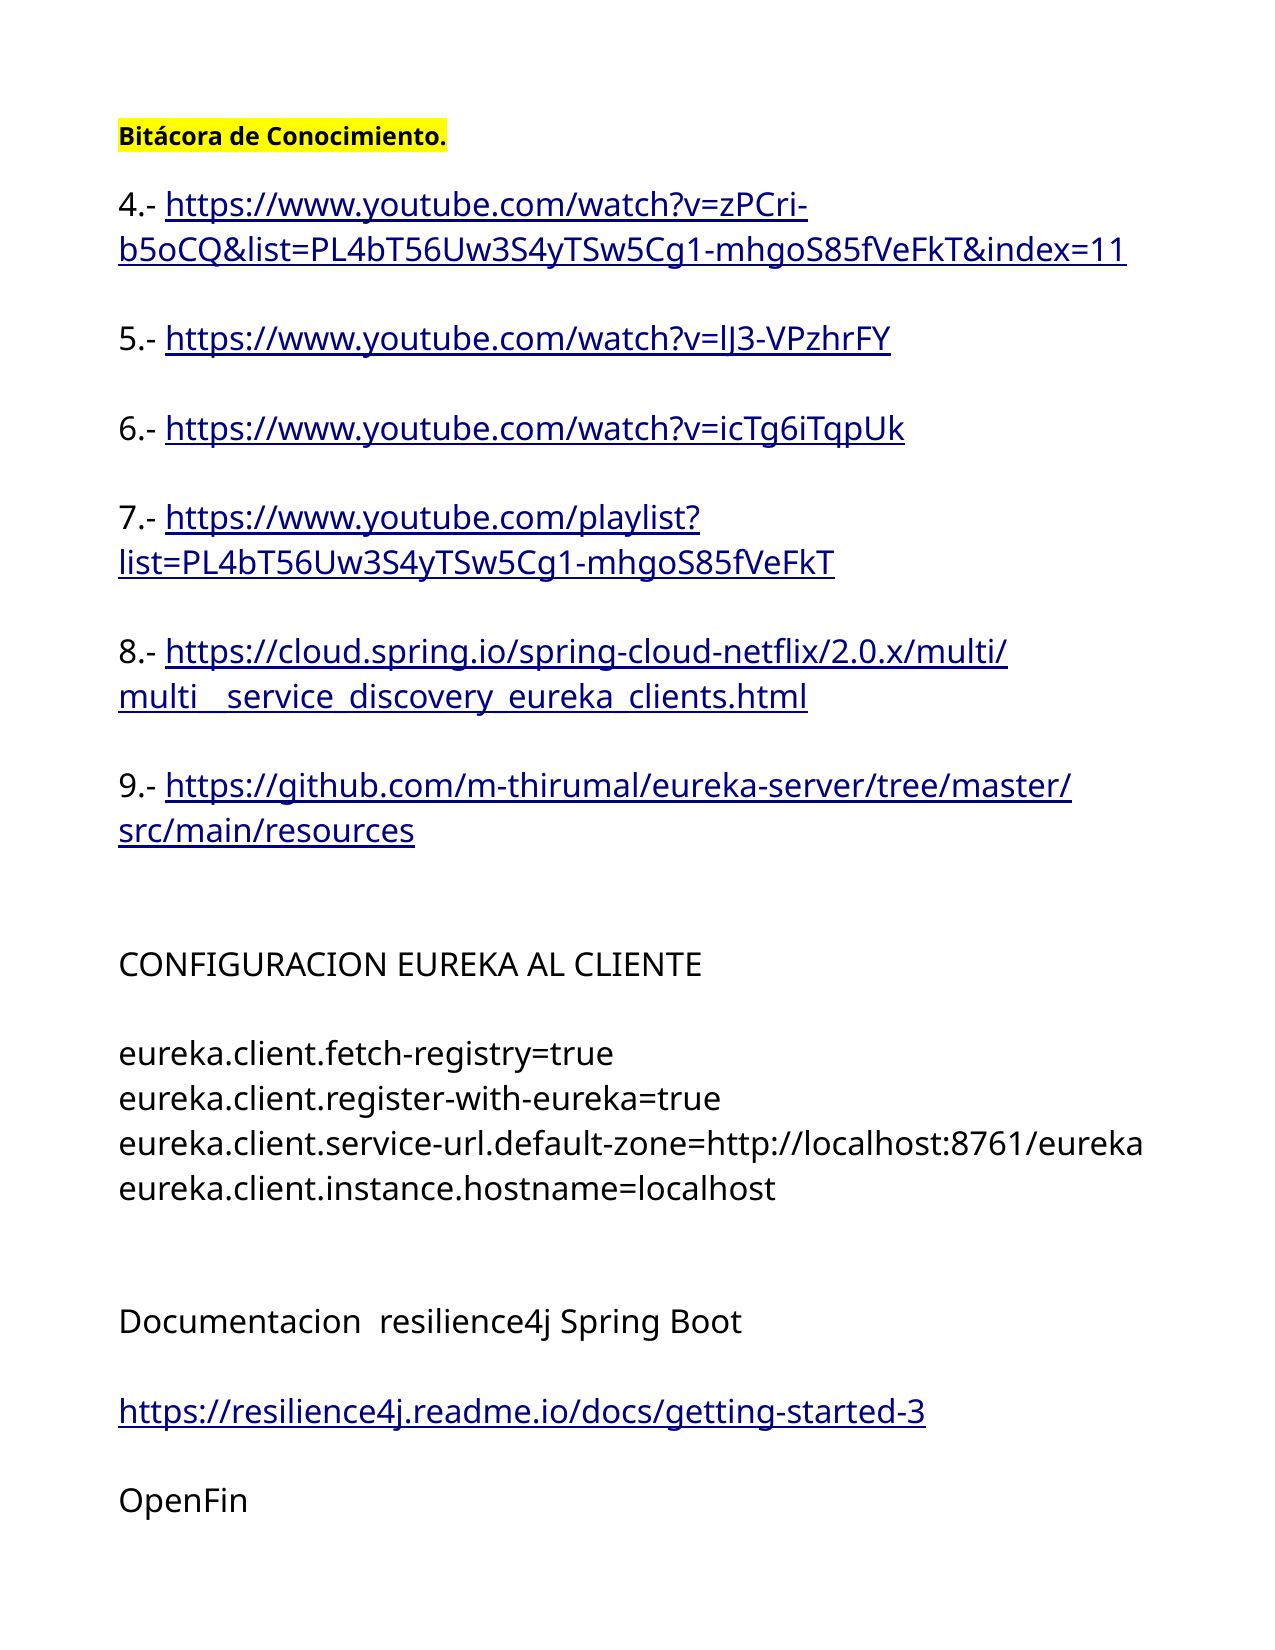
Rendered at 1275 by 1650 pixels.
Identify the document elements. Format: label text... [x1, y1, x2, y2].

text https://resilience4j.readme.io/docs/getting-started-3 [118, 1388, 1157, 1433]
text eureka.client.service-url.default-zone=http://localhost:8761/eureka [118, 1120, 1157, 1165]
text CONFIGURACION EUREKA AL CLIENTE [118, 941, 1157, 986]
text 9.- https://github.com/m-thirumal/eureka-server/tree/master/src/main/resources [118, 763, 1157, 852]
text 8.- https://cloud.spring.io/spring-cloud-netflix/2.0.x/multi/multi__service_discovery_eureka_clients.html [118, 628, 1157, 718]
text OpenFin [118, 1478, 1157, 1522]
text 6.- https://www.youtube.com/watch?v=icTg6iTqpUk [118, 405, 1157, 450]
text 7.- https://www.youtube.com/playlist?list=PL4bT56Uw3S4yTSw5Cg1-mhgoS85fVeFkT [118, 494, 1157, 584]
text Documentacion resilience4j Spring Boot [118, 1299, 1157, 1343]
text eureka.client.instance.hostname=localhost [118, 1165, 1157, 1209]
text eureka.client.fetch-registry=true [118, 1031, 1157, 1075]
text 4.- https://www.youtube.com/watch?v=zPCri-b5oCQ&list=PL4bT56Uw3S4yTSw5Cg1-mhgoS85fVeFkT&index=11 [118, 182, 1157, 271]
text eureka.client.register-with-eureka=true [118, 1075, 1157, 1120]
text 5.- https://www.youtube.com/watch?v=lJ3-VPzhrFY [118, 316, 1157, 360]
